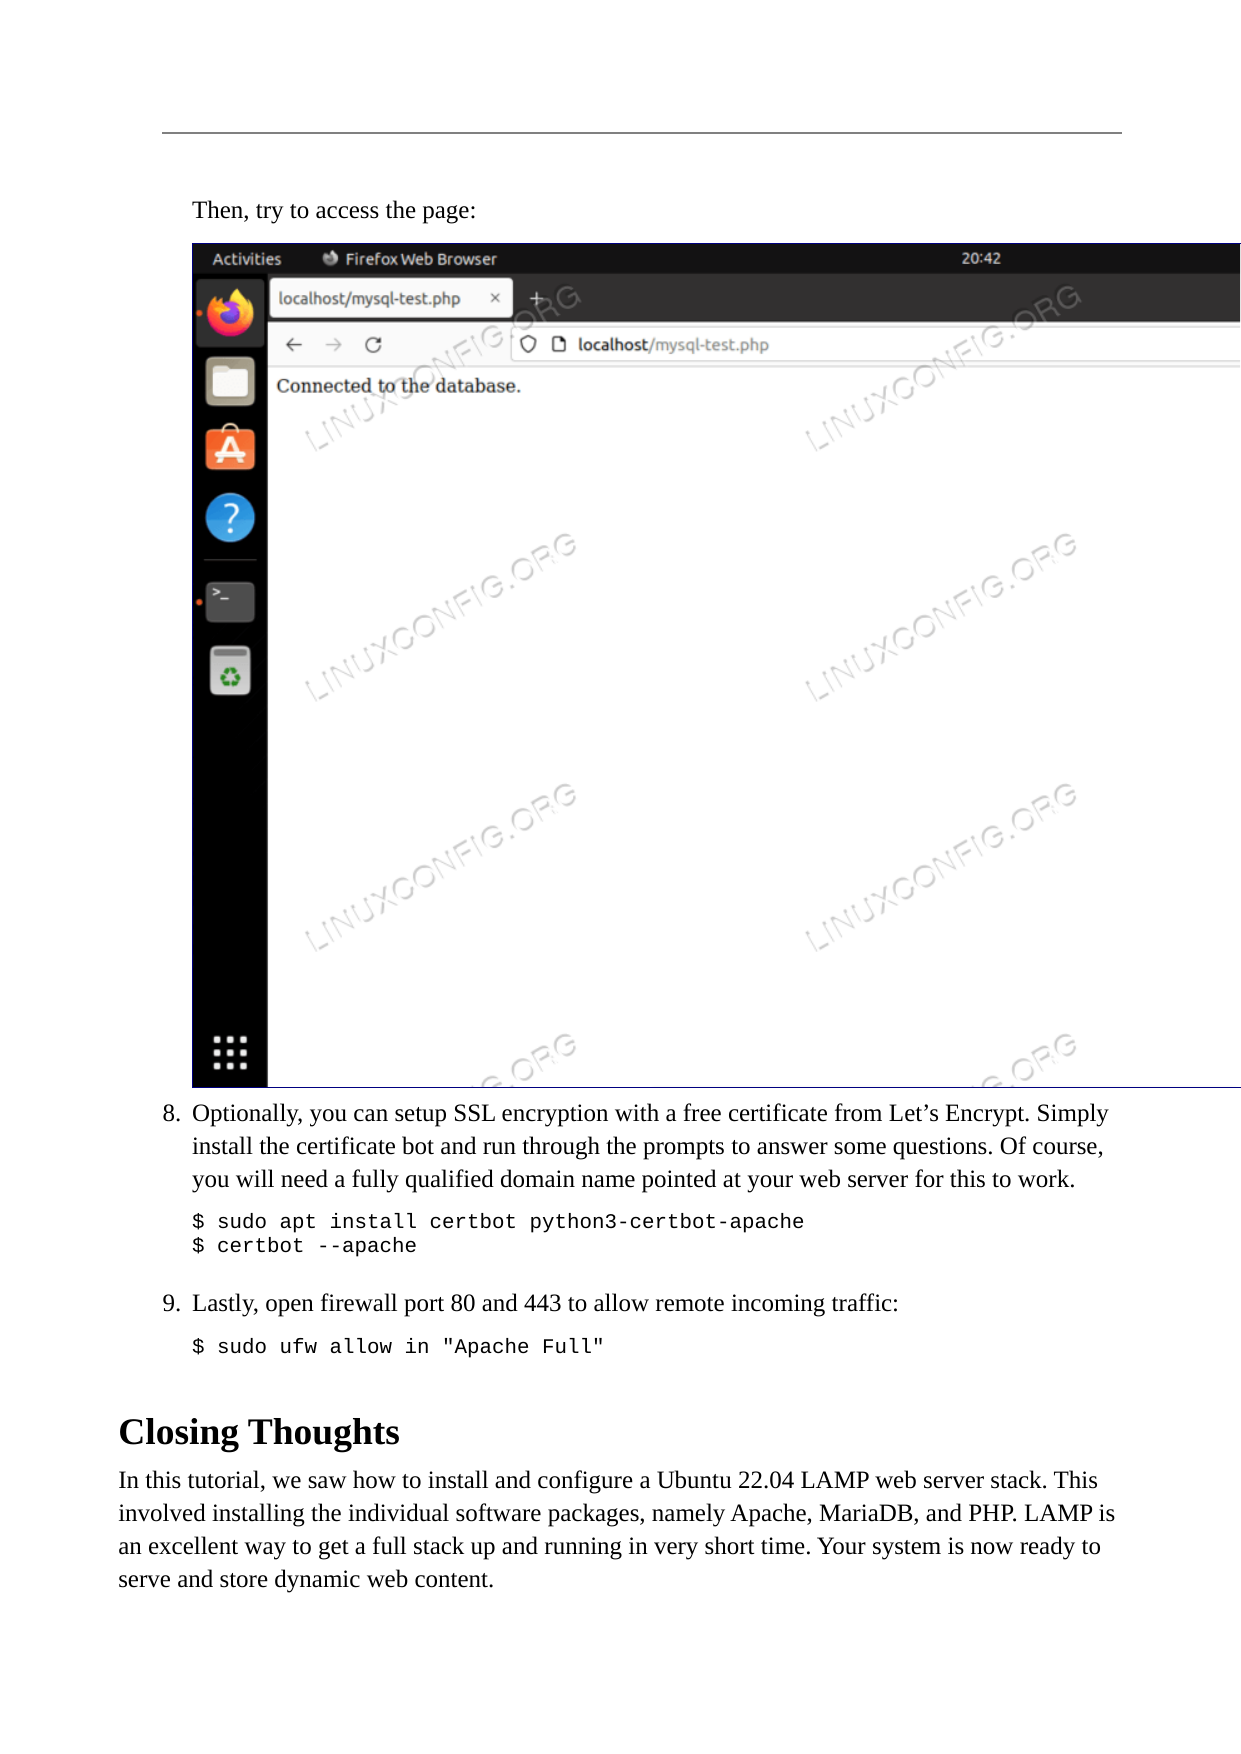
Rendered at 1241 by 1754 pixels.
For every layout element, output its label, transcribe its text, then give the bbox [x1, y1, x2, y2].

list $ sudo apt install certbot python3-certbot-apache [162, 1211, 1122, 1235]
subtitle Closing Thoughts [118, 1410, 1122, 1453]
list Optionally, you can setup SSL encryption with a free certificate from Let’s Encrypt. Simply install the certificate bot and run through the prompts to answer some questions. Of course, you will need a fully qualified domain name pointed at your web server for this to work. [162, 1098, 1122, 1192]
list $ certbot --apache [162, 1235, 1122, 1259]
list $ sudo ufw allow in "Apache Full" [162, 1336, 1122, 1359]
list Lastly, open firewall port 80 and 443 to allow remote incoming traffic: [162, 1288, 1122, 1317]
list Then, try to access the page: [162, 162, 1122, 224]
text In this tutorial, we saw how to install and configure a Ubuntu 22.04 LAMP web server stack. This involved installing the individual software packages, namely Apache, MariaDB, and PHP. LAMP is an excellent way to get a full stack up and running in very short time. Your system is now ready to serve and store dynamic web content. [118, 1465, 1122, 1593]
picture [193, 244, 1241, 1087]
